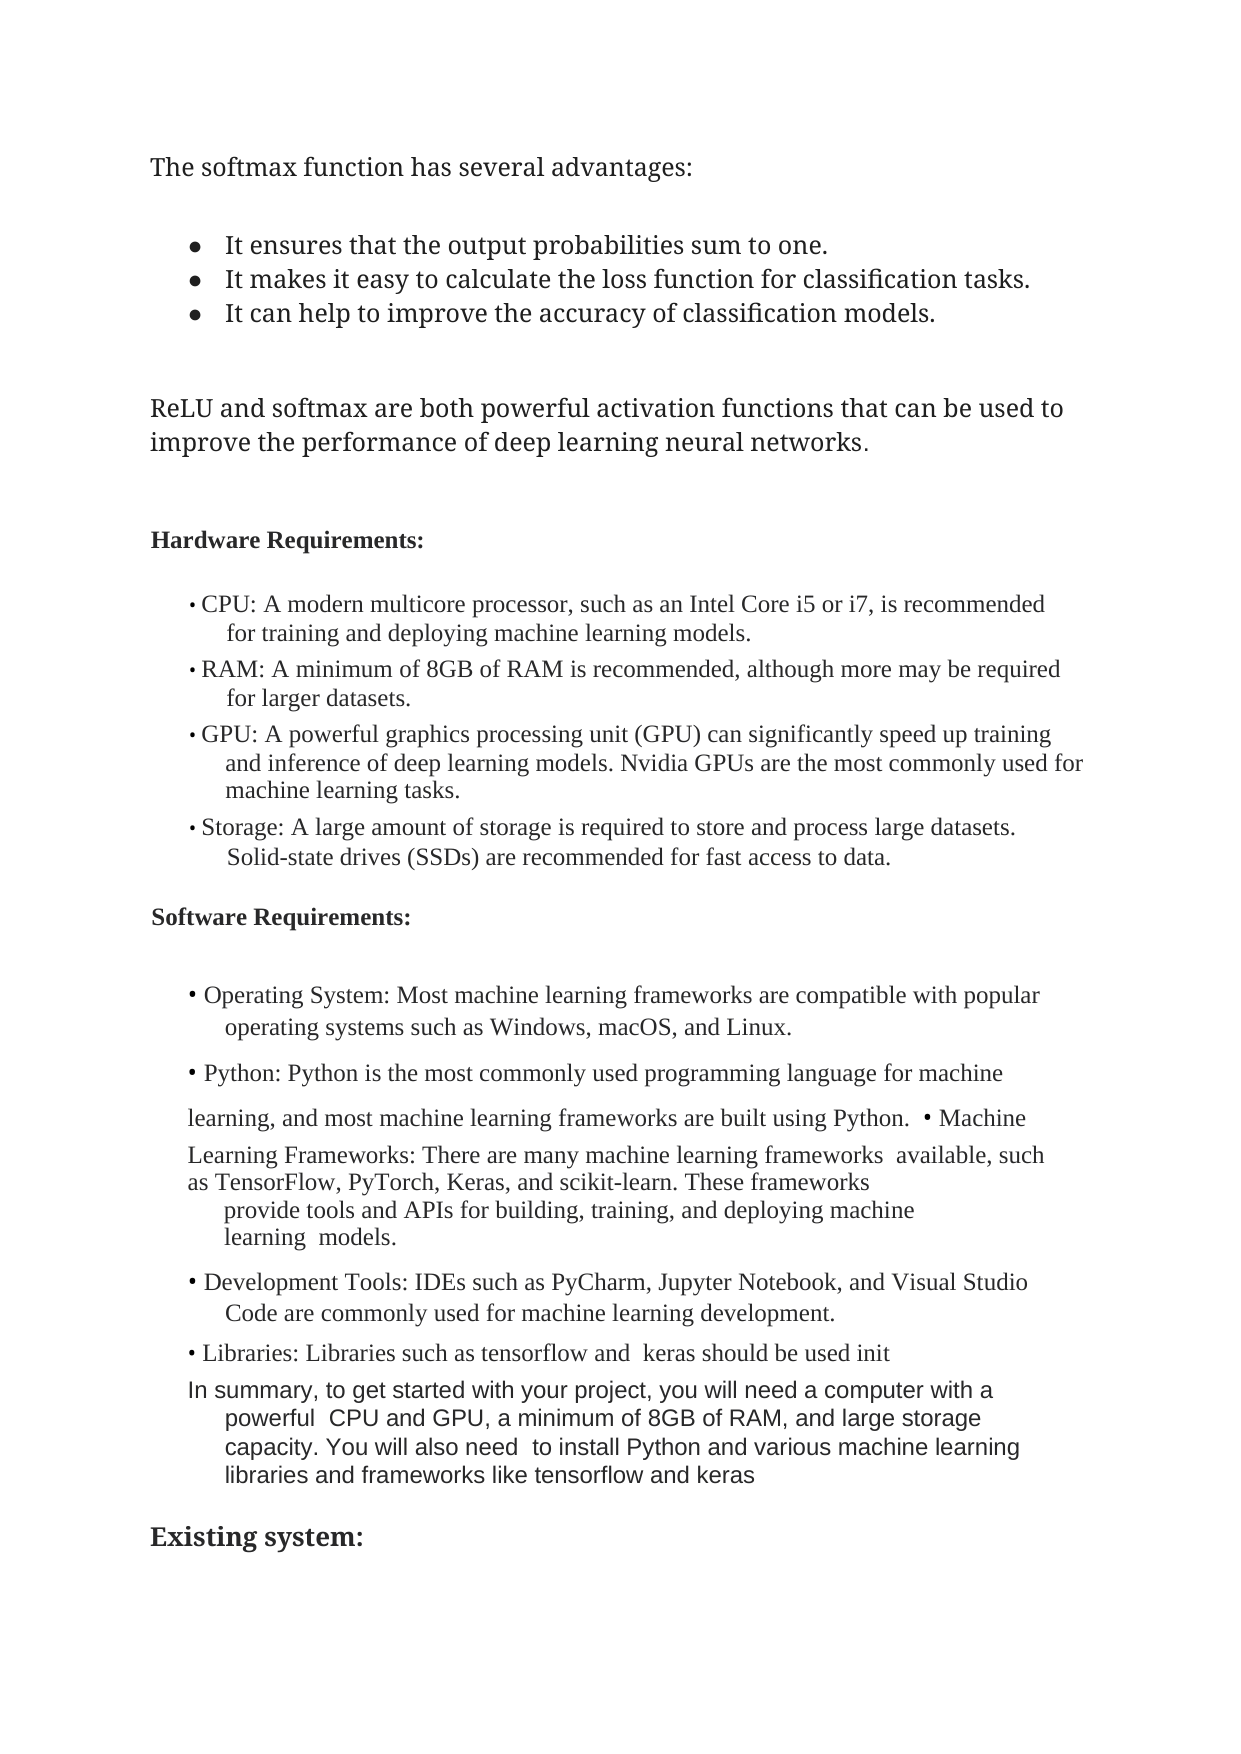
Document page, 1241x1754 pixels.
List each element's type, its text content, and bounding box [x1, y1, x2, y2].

text Existing system: [150, 1518, 1059, 1554]
text • Python: Python is the most commonly used programming language for machine learning, and most machine learning frameworks are built using Python. • Machine Learning Frameworks: There are many machine learning frameworks available, such as TensorFlow, PyTorch, Keras, and scikit-learn. These frameworks [187, 1043, 1056, 1196]
text ReLU and softmax are both powerful activation functions that can be used to improve the performance of deep learning neural networks. [150, 390, 1090, 458]
text provide tools and APIs for building, training, and deploying machine learning models. [224, 1196, 1002, 1251]
text • Operating System: Most machine learning frameworks are compatible with popular operating systems such as Windows, macOS, and Linux. [188, 964, 1061, 1040]
text • Storage: A large amount of storage is required to store and process large datasets. Solid-state drives (SSDs) are recommended for fast access to data. [189, 804, 1037, 871]
list It ensures that the output probabilities sum to one. [187, 228, 1090, 262]
text • Development Tools: IDEs such as PyCharm, Jupyter Notebook, and Visual Studio Code are commonly used for machine learning development. [188, 1253, 1046, 1327]
text Hardware Requirements: [151, 525, 1090, 554]
text • GPU: A powerful graphics processing unit (GPU) can significantly speed up training and inference of deep learning models. Nvidia GPUs are the most commonly used for machine learning tasks. [189, 713, 1084, 804]
list It can help to improve the accuracy of classification models. [187, 296, 1090, 330]
text Software Requirements: [151, 902, 1090, 931]
text • RAM: A minimum of 8GB of RAM is recommended, although more may be required for larger datasets. [189, 648, 1083, 712]
text The softmax function has several advantages: [150, 150, 1090, 184]
list It makes it easy to calculate the loss function for classification tasks. [187, 262, 1090, 296]
text • Libraries: Libraries such as tensorflow and keras should be used init [187, 1327, 1059, 1374]
text • CPU: A modern multicore processor, such as an Intel Core i5 or i7, is recommended for training and deploying machine learning models. [189, 583, 1066, 647]
text In summary, to get started with your project, you will need a computer with a powerful CPU and GPU, a minimum of 8GB of RAM, and large storage capacity. You will also need to install Python and various machine learning libraries and frameworks like tensorflow and keras [187, 1376, 1059, 1488]
